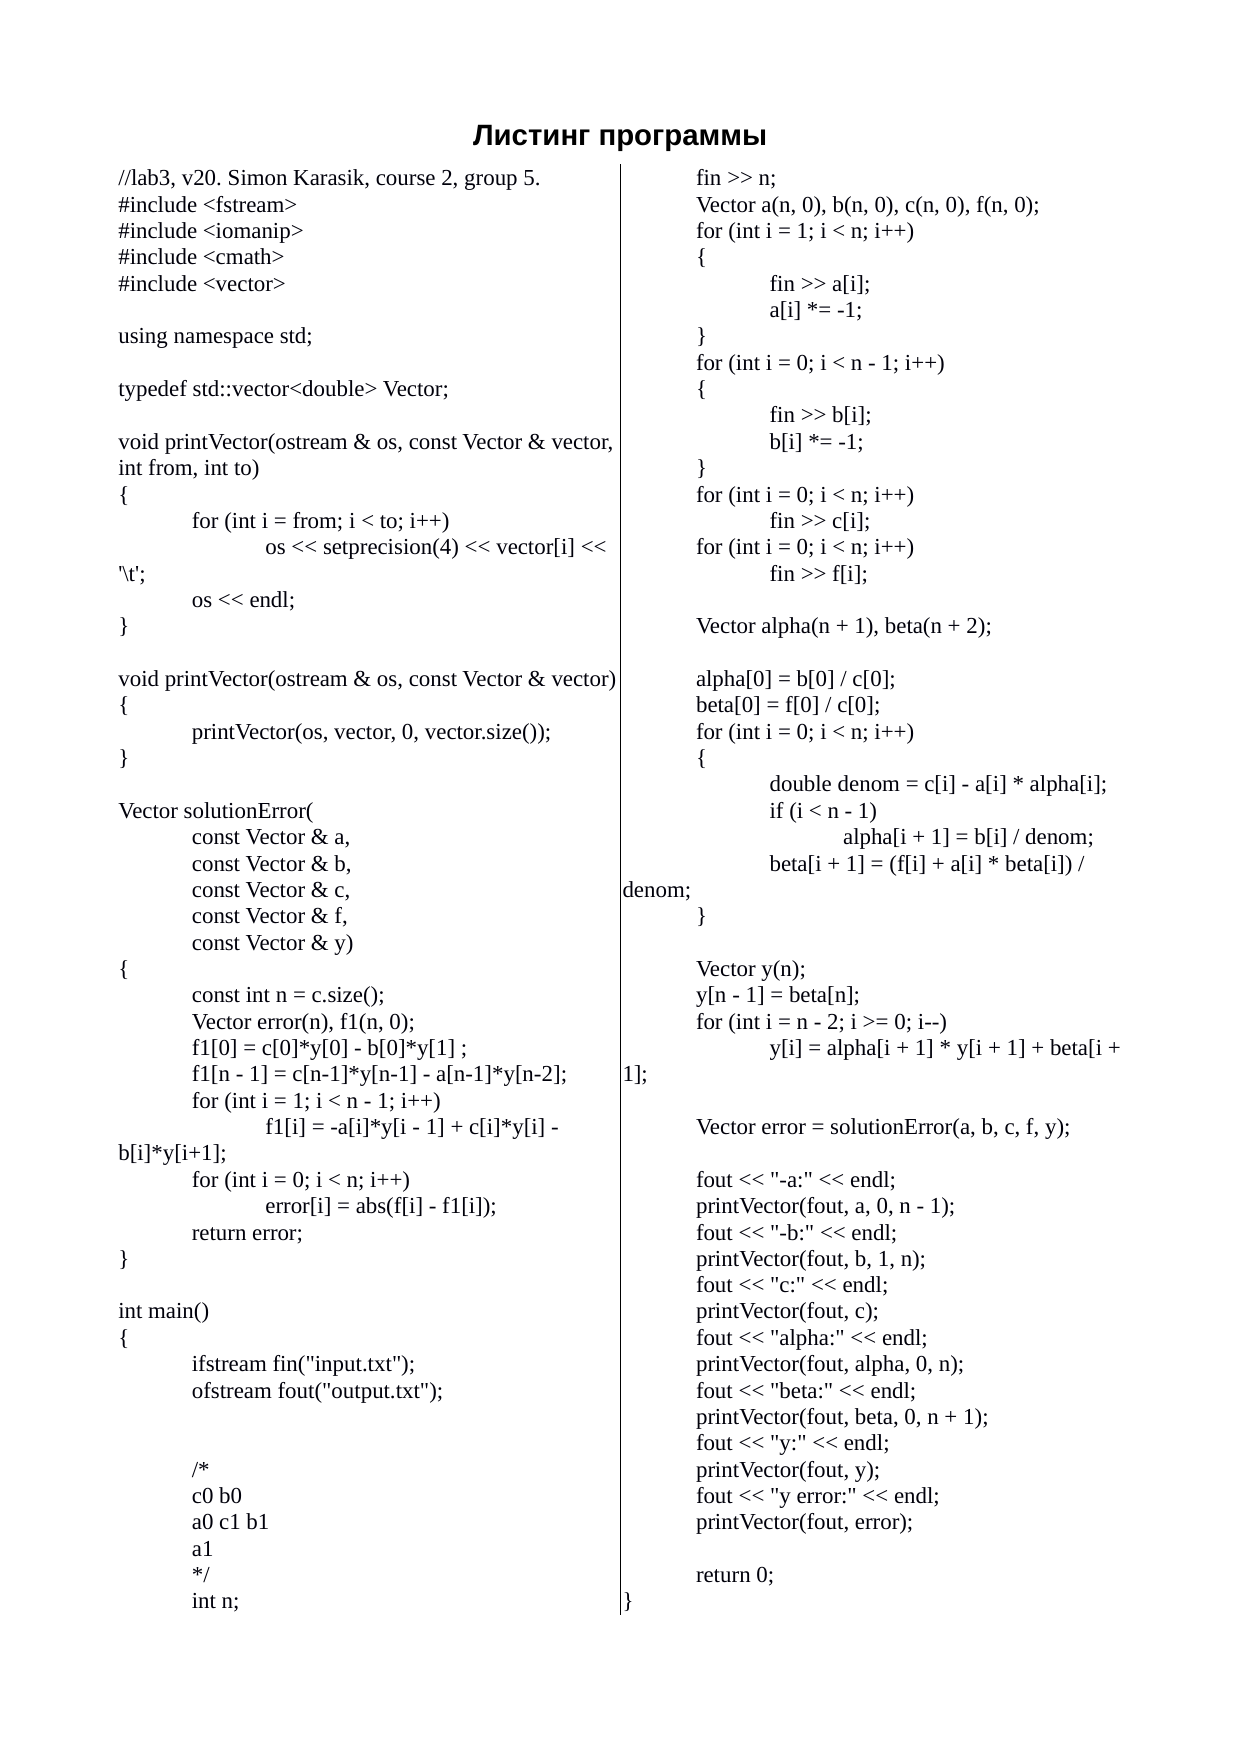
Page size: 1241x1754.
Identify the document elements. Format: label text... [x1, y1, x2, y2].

text void printVector(ostream & os, const Vector & vector, int from, int to) [118, 428, 618, 481]
text fout << "-a:" << endl; [622, 1166, 1122, 1192]
text const Vector & a, [118, 823, 618, 849]
text a[i] *= -1; [622, 296, 1122, 322]
text f1[i] = -a[i]*y[i - 1] + c[i]*y[i] - b[i]*y[i+1]; [118, 1113, 618, 1166]
text fout << "y:" << endl; [622, 1429, 1122, 1456]
text const Vector & f, [118, 902, 618, 929]
text { [118, 481, 618, 507]
text b[i] *= -1; [622, 428, 1122, 454]
text #include <vector> [118, 270, 618, 296]
text printVector(fout, b, 1, n); [622, 1245, 1122, 1271]
text beta[0] = f[0] / c[0]; [622, 691, 1122, 718]
text double denom = c[i] - a[i] * alpha[i]; [622, 771, 1122, 797]
text a0 c1 b1 [118, 1508, 618, 1535]
text fin >> c[i]; [622, 507, 1122, 533]
text for (int i = 1; i < n; i++) [622, 217, 1122, 243]
text printVector(fout, y); [622, 1456, 1122, 1482]
text #include <iomanip> [118, 217, 618, 243]
text printVector(fout, error); [622, 1508, 1122, 1535]
text { [622, 375, 1122, 402]
text a1 [118, 1535, 618, 1561]
text const Vector & b, [118, 849, 618, 876]
text ofstream fout("output.txt"); [118, 1377, 618, 1403]
text void printVector(ostream & os, const Vector & vector) [118, 665, 618, 691]
text fout << "beta:" << endl; [622, 1377, 1122, 1403]
text fout << "-b:" << endl; [622, 1218, 1122, 1245]
text fout << "c:" << endl; [622, 1271, 1122, 1298]
text int main() [118, 1298, 618, 1324]
text f1[0] = c[0]*y[0] - b[0]*y[1] ; [118, 1034, 618, 1060]
text printVector(fout, alpha, 0, n); [622, 1350, 1122, 1377]
text y[n - 1] = beta[n]; [622, 981, 1122, 1008]
text fout << "y error:" << endl; [622, 1482, 1122, 1508]
text #include <fstream> [118, 191, 618, 217]
text printVector(fout, c); [622, 1298, 1122, 1324]
subtitle Листинг программы [118, 118, 1122, 152]
text os << endl; [118, 586, 618, 612]
text Vector a(n, 0), b(n, 0), c(n, 0), f(n, 0); [622, 191, 1122, 217]
text for (int i = from; i < to; i++) [118, 507, 618, 533]
text Vector solutionError( [118, 797, 618, 823]
text { [622, 744, 1122, 771]
text fin >> f[i]; [622, 560, 1122, 586]
text Vector y(n); [622, 955, 1122, 981]
text for (int i = n - 2; i >= 0; i--) [622, 1008, 1122, 1034]
text fin >> b[i]; [622, 402, 1122, 428]
text { [118, 1324, 618, 1350]
text return error; [118, 1218, 618, 1245]
text } [118, 1245, 618, 1271]
text } [622, 902, 1122, 929]
text printVector(fout, a, 0, n - 1); [622, 1192, 1122, 1218]
text alpha[i + 1] = b[i] / denom; [622, 823, 1122, 849]
text const Vector & y) [118, 929, 618, 955]
text fin >> n; [622, 164, 1122, 191]
text for (int i = 0; i < n; i++) [622, 718, 1122, 744]
text Vector error(n), f1(n, 0); [118, 1008, 618, 1034]
text } [622, 454, 1122, 481]
text for (int i = 0; i < n; i++) [118, 1166, 618, 1192]
text } [622, 1587, 1122, 1614]
text using namespace std; [118, 322, 618, 349]
text f1[n - 1] = c[n-1]*y[n-1] - a[n-1]*y[n-2]; [118, 1060, 618, 1087]
text */ [118, 1561, 618, 1587]
text typedef std::vector<double> Vector; [118, 375, 618, 402]
text os << setprecision(4) << vector[i] << '\t'; [118, 533, 618, 586]
text const int n = c.size(); [118, 981, 618, 1008]
text for (int i = 0; i < n; i++) [622, 481, 1122, 507]
text fin >> a[i]; [622, 270, 1122, 296]
text } [622, 322, 1122, 349]
text int n; [118, 1587, 618, 1614]
text } [118, 612, 618, 639]
text #include <cmath> [118, 243, 618, 270]
text beta[i + 1] = (f[i] + a[i] * beta[i]) / denom; [622, 849, 1122, 902]
text return 0; [622, 1561, 1122, 1587]
text fout << "alpha:" << endl; [622, 1324, 1122, 1350]
text Vector alpha(n + 1), beta(n + 2); [622, 612, 1122, 639]
text printVector(os, vector, 0, vector.size()); [118, 718, 618, 744]
text for (int i = 0; i < n - 1; i++) [622, 349, 1122, 375]
text /* [118, 1456, 618, 1482]
text y[i] = alpha[i + 1] * y[i + 1] + beta[i + 1]; [622, 1034, 1122, 1087]
text for (int i = 0; i < n; i++) [622, 533, 1122, 560]
text Vector error = solutionError(a, b, c, f, y); [622, 1113, 1122, 1139]
text printVector(fout, beta, 0, n + 1); [622, 1403, 1122, 1429]
text error[i] = abs(f[i] - f1[i]); [118, 1192, 618, 1218]
text for (int i = 1; i < n - 1; i++) [118, 1087, 618, 1113]
text //lab3, v20. Simon Karasik, course 2, group 5. [118, 164, 618, 191]
text { [118, 955, 618, 981]
text if (i < n - 1) [622, 797, 1122, 823]
text ifstream fin("input.txt"); [118, 1350, 618, 1377]
text } [118, 744, 618, 771]
text { [622, 243, 1122, 270]
text alpha[0] = b[0] / c[0]; [622, 665, 1122, 691]
text c0 b0 [118, 1482, 618, 1508]
text { [118, 691, 618, 718]
text const Vector & c, [118, 876, 618, 902]
